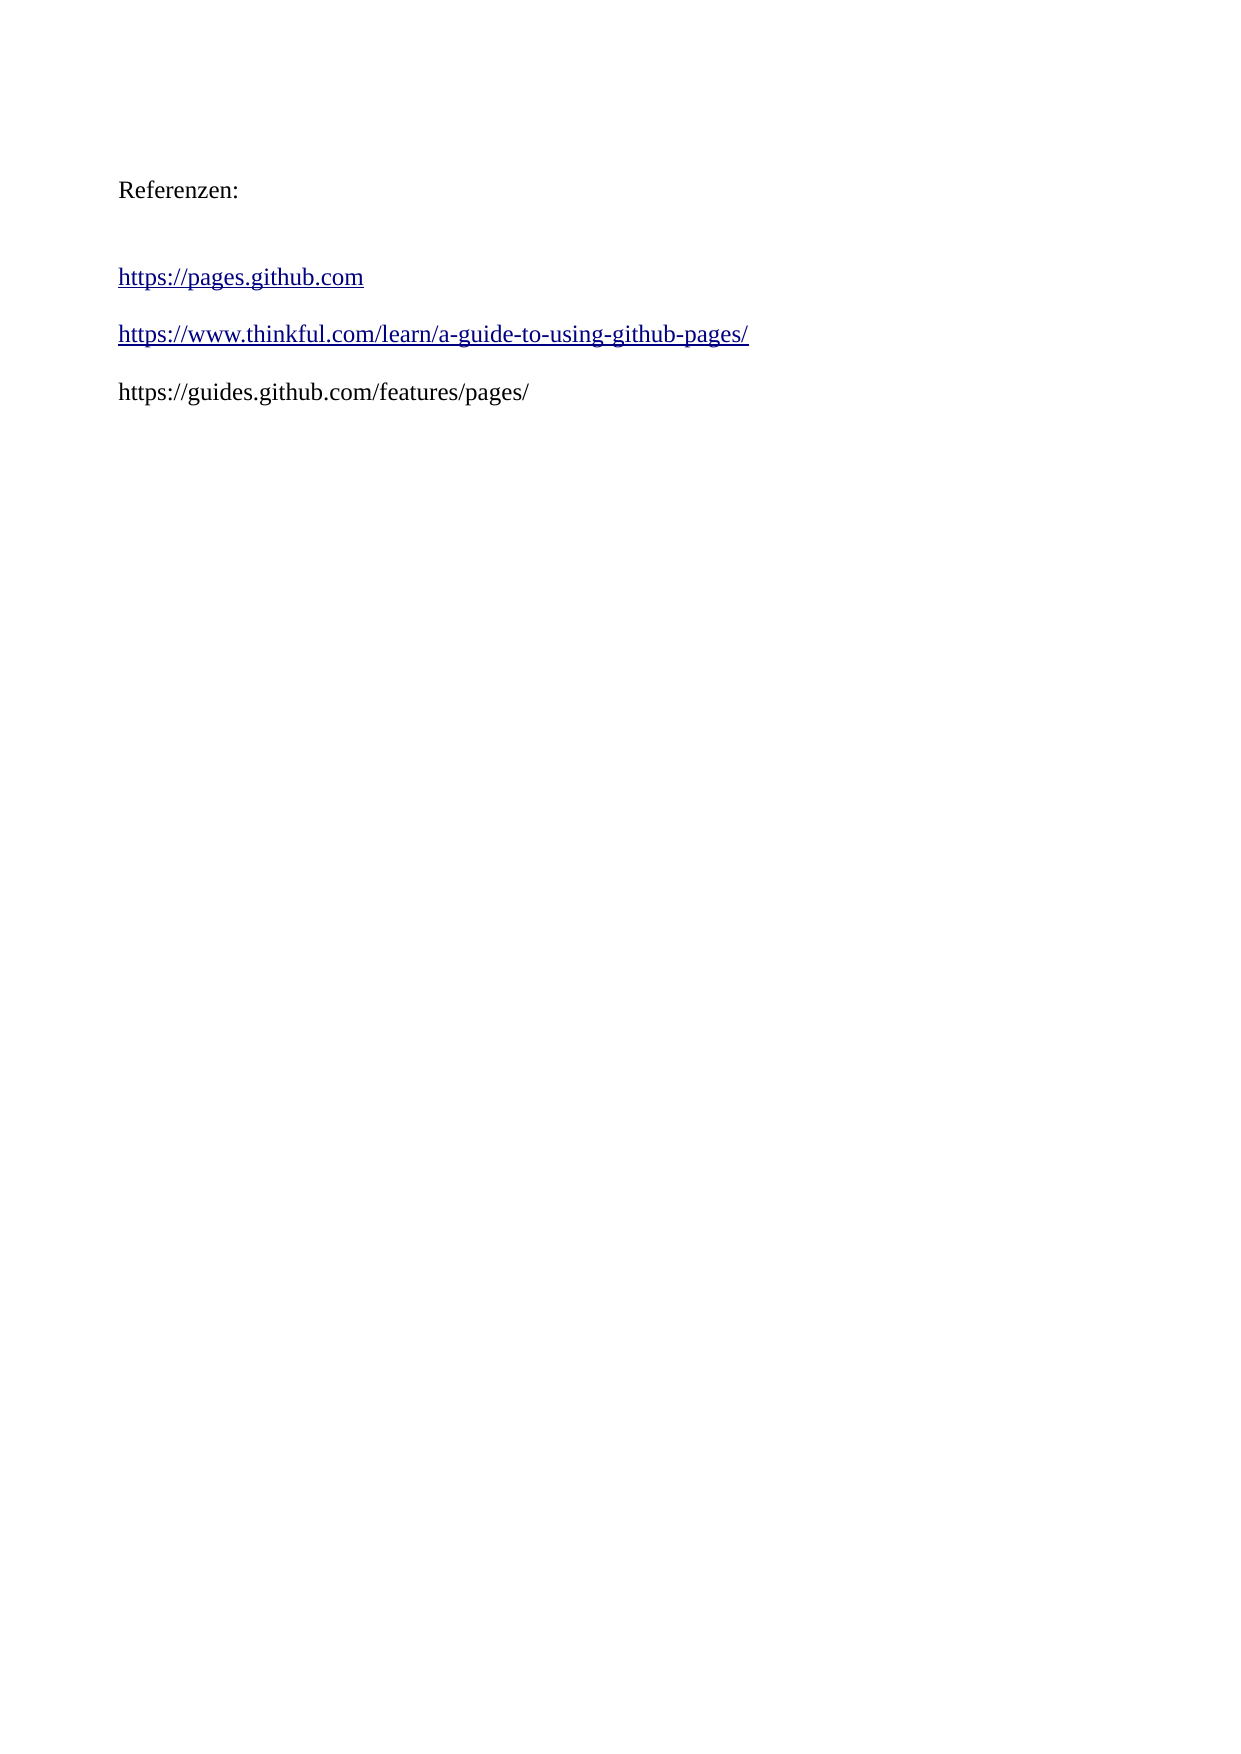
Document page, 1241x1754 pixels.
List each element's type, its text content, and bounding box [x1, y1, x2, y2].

text Referenzen: [118, 176, 1122, 204]
text https://www.thinkful.com/learn/a-guide-to-using-github-pages/ [118, 319, 1122, 348]
text https://guides.github.com/features/pages/ [118, 377, 1122, 406]
text https://pages.github.com [118, 262, 1122, 291]
